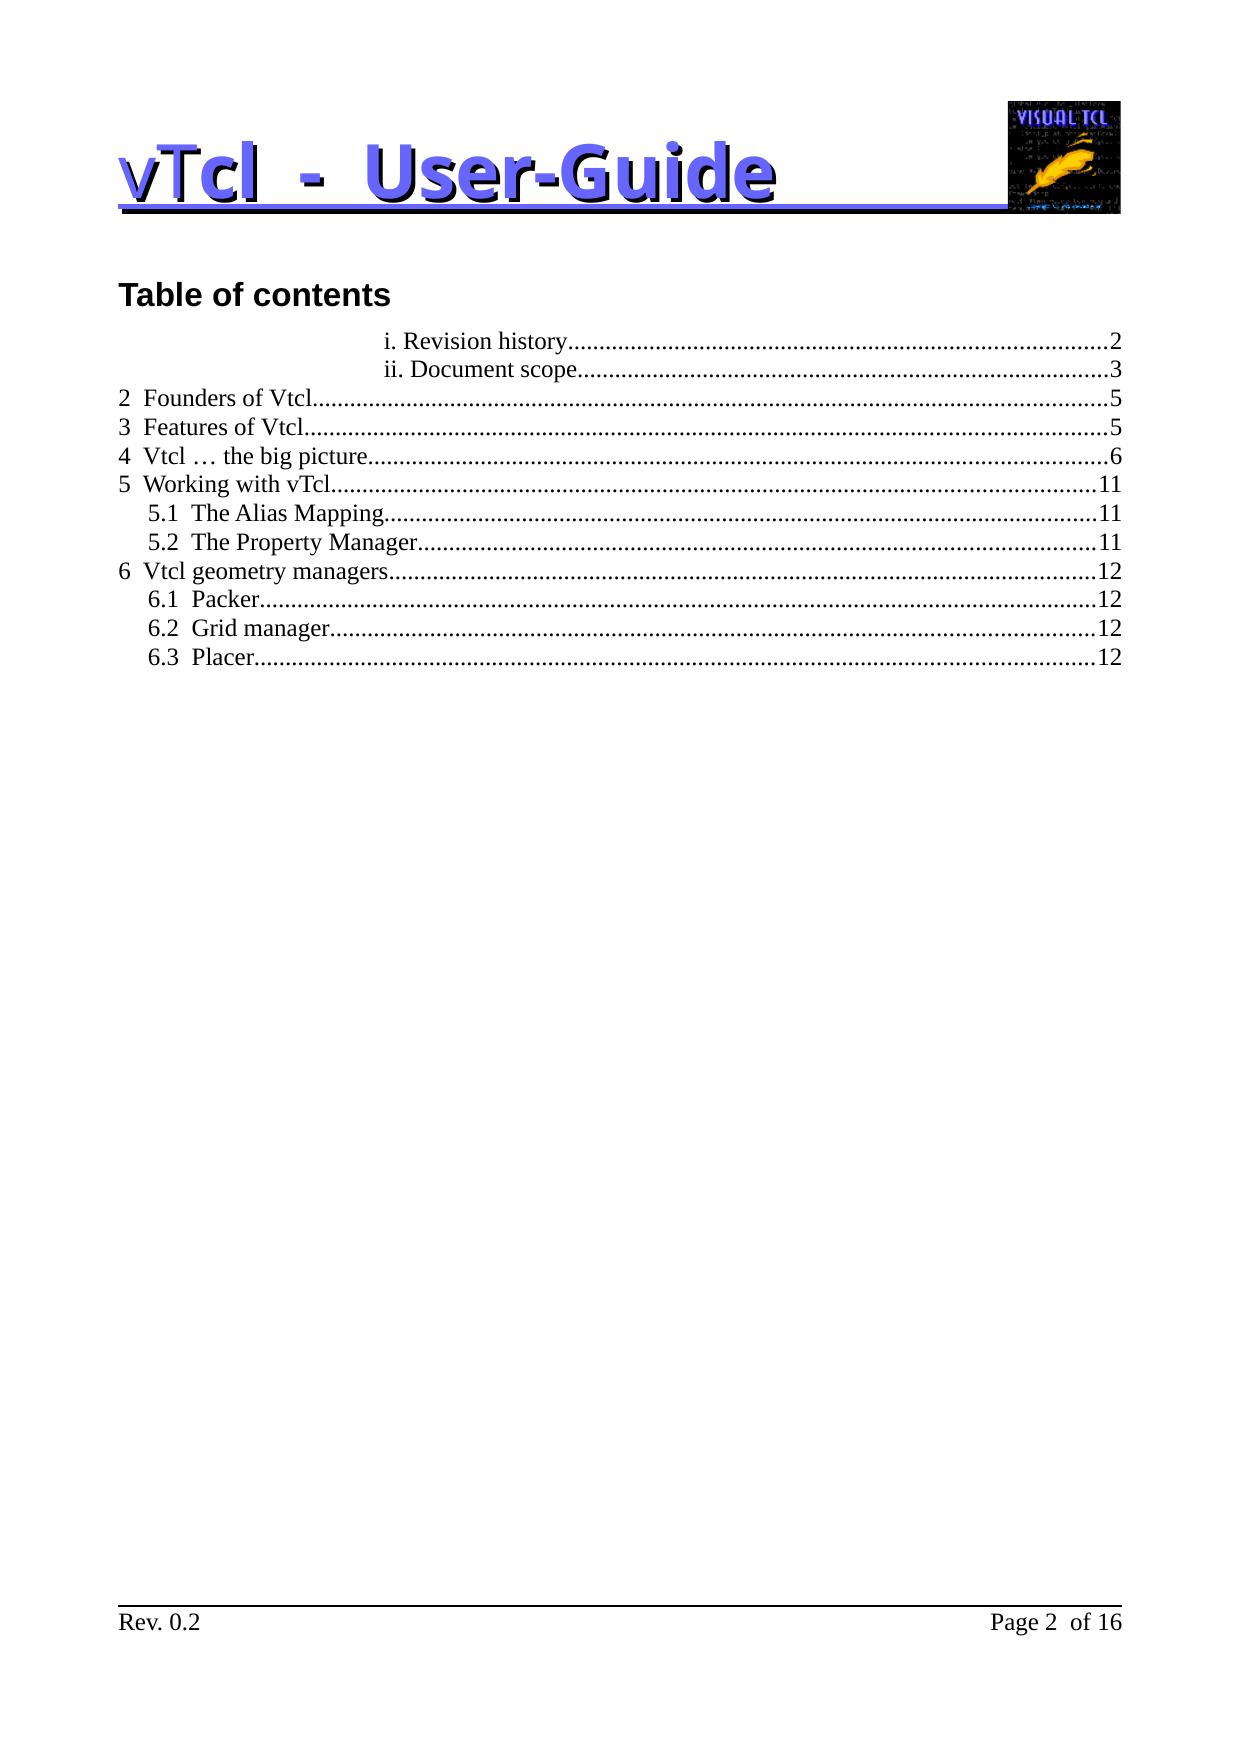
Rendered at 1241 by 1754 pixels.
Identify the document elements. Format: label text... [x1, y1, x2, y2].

text 6.1 Packer 12 [148, 584, 1122, 613]
text 2 Founders of Vtcl 5 [118, 383, 1122, 412]
subtitle Table of contents [118, 275, 1122, 313]
text 6.2 Grid manager 12 [148, 613, 1122, 642]
text 5.2 The Property Manager 11 [148, 527, 1122, 556]
text i. Revision history 2 [383, 326, 1122, 354]
text ii. Document scope 3 [383, 354, 1122, 383]
text 5.1 The Alias Mapping 11 [148, 498, 1122, 527]
text 3 Features of Vtcl 5 [118, 412, 1122, 441]
text 5 Working with vTcl 11 [118, 469, 1122, 498]
picture [1007, 101, 1121, 214]
text 6 Vtcl geometry managers 12 [118, 556, 1122, 584]
text 6.3 Placer 12 [148, 642, 1122, 671]
text 4 Vtcl … the big picture 6 [118, 441, 1122, 469]
